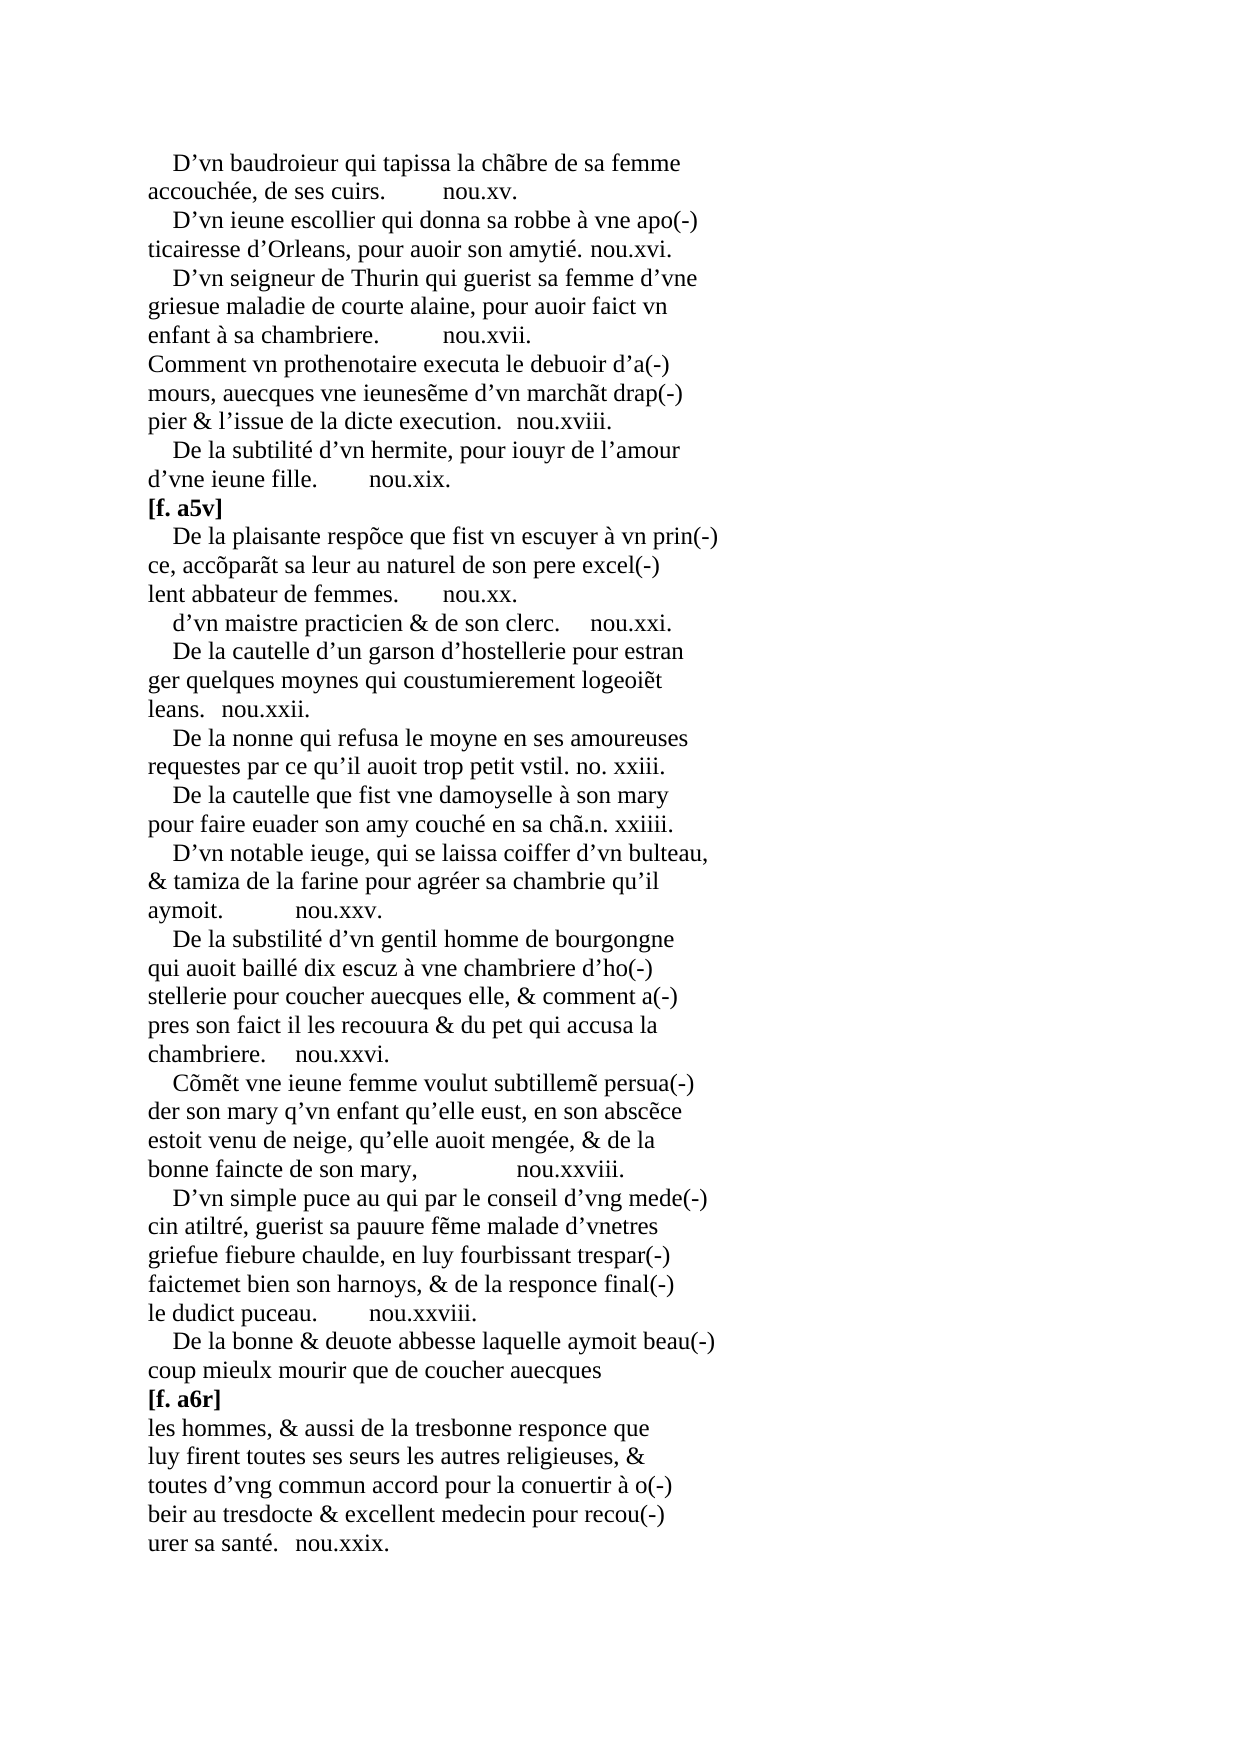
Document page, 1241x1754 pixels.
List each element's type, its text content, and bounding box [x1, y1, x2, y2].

text De la cautelle que fist vne damoyselle à son mary pour faire euader son amy couché en sa chã.n. xxiiii. [148, 780, 1093, 838]
text De la cautelle d’un garson d’hostellerie pour estran ger quelques moynes qui coustumierement logeoiẽt leans. nou.xxii. [148, 636, 1093, 723]
text D’vn ieune escollier qui donna sa robbe à vne apo(-) ticairesse d’Orleans, pour auoir son amytié. nou.xvi. [148, 205, 1093, 263]
text D’vn seigneur de Thurin qui guerist sa femme d’vne griesue maladie de courte alaine, pour auoir faict vn enfant à sa chambriere. nou.xvii. Comment vn prothenotaire executa le debuoir d’a(-) mours, auecques vne ieunesẽme d’vn marchãt drap(-) pier & l’issue de la dicte execution. nou.xviii. [148, 263, 1093, 435]
text D’vn baudroieur qui tapissa la chãbre de sa femme accouchée, de ses cuirs. nou.xv. [148, 148, 1093, 205]
text De la substilité d’vn gentil homme de bourgongne qui auoit baillé dix escuz à vne chambriere d’ho(-) stellerie pour coucher auecques elle, & comment a(-) pres son faict il les recouura & du pet qui accusa la chambriere. nou.xxvi. [148, 924, 1093, 1068]
text Cõmẽt vne ieune femme voulut subtillemẽ persua(-) der son mary q’vn enfant qu’elle eust, en son abscẽce estoit venu de neige, qu’elle auoit mengée, & de la bonne faincte de son mary, nou.xxviii. [148, 1068, 1093, 1183]
text De la nonne qui refusa le moyne en ses amoureuses requestes par ce qu’il auoit trop petit vstil. no. xxiii. [148, 723, 1093, 780]
text D’vn simple puce au qui par le conseil d’vng mede(-) cin atiltré, guerist sa pauure fẽme malade d’vnetres griefue fiebure chaulde, en luy fourbissant trespar(-) faictemet bien son harnoys, & de la responce final(-) le dudict puceau. nou.xxviii. [148, 1183, 1093, 1326]
text De la bonne & deuote abbesse laquelle aymoit beau(-) coup mieulx mourir que de coucher auecques [f. a6r] les hommes, & aussi de la tresbonne responce que luy firent toutes ses seurs les autres religieuses, & toutes d’vng commun accord pour la conuertir à o(-) beir au tresdocte & excellent medecin pour recou(-) urer sa santé. nou.xxix. [148, 1326, 1093, 1556]
text De la plaisante respõce que fist vn escuyer à vn prin(-) ce, accõparãt sa leur au naturel de son pere excel(-) lent abbateur de femmes. nou.xx. [148, 521, 1093, 608]
text De la subtilité d’vn hermite, pour iouyr de l’amour d’vne ieune fille. nou.xix. [f. a5v] [148, 435, 1093, 521]
text d’vn maistre practicien & de son clerc. nou.xxi. [148, 608, 1093, 636]
text D’vn notable ieuge, qui se laissa coiffer d’vn bulteau, & tamiza de la farine pour agréer sa chambrie qu’il aymoit. nou.xxv. [148, 838, 1093, 924]
